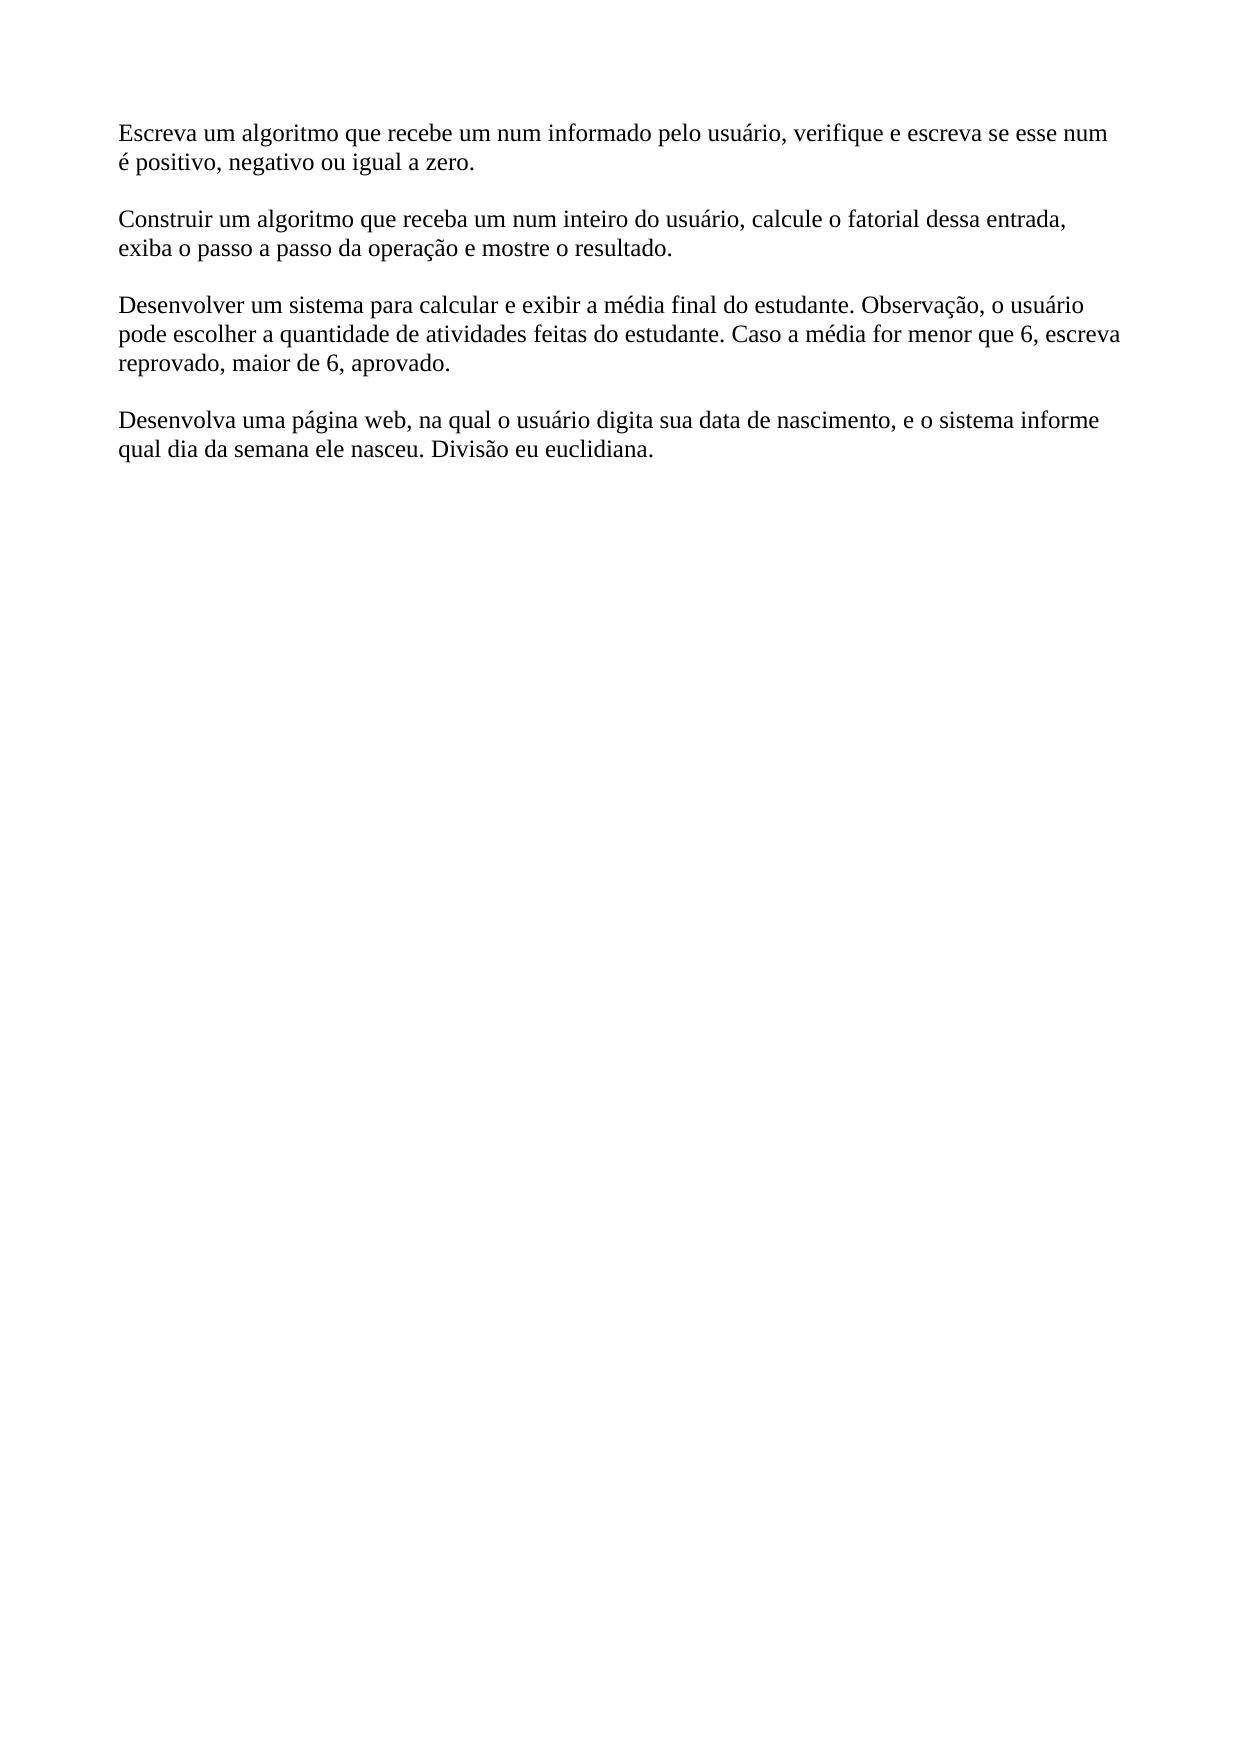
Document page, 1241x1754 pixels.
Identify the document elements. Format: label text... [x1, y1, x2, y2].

text Construir um algoritmo que receba um num inteiro do usuário, calcule o fatorial dessa entrada, exiba o passo a passo da operação e mostre o resultado. [118, 204, 1122, 262]
text Escreva um algoritmo que recebe um num informado pelo usuário, verifique e escreva se esse num é positivo, negativo ou igual a zero. [118, 118, 1122, 176]
text Desenvolver um sistema para calcular e exibir a média final do estudante. Observação, o usuário pode escolher a quantidade de atividades feitas do estudante. Caso a média for menor que 6, escreva reprovado, maior de 6, aprovado. [118, 291, 1122, 377]
text Desenvolva uma página web, na qual o usuário digita sua data de nascimento, e o sistema informe qual dia da semana ele nasceu. Divisão eu euclidiana. [118, 406, 1122, 463]
